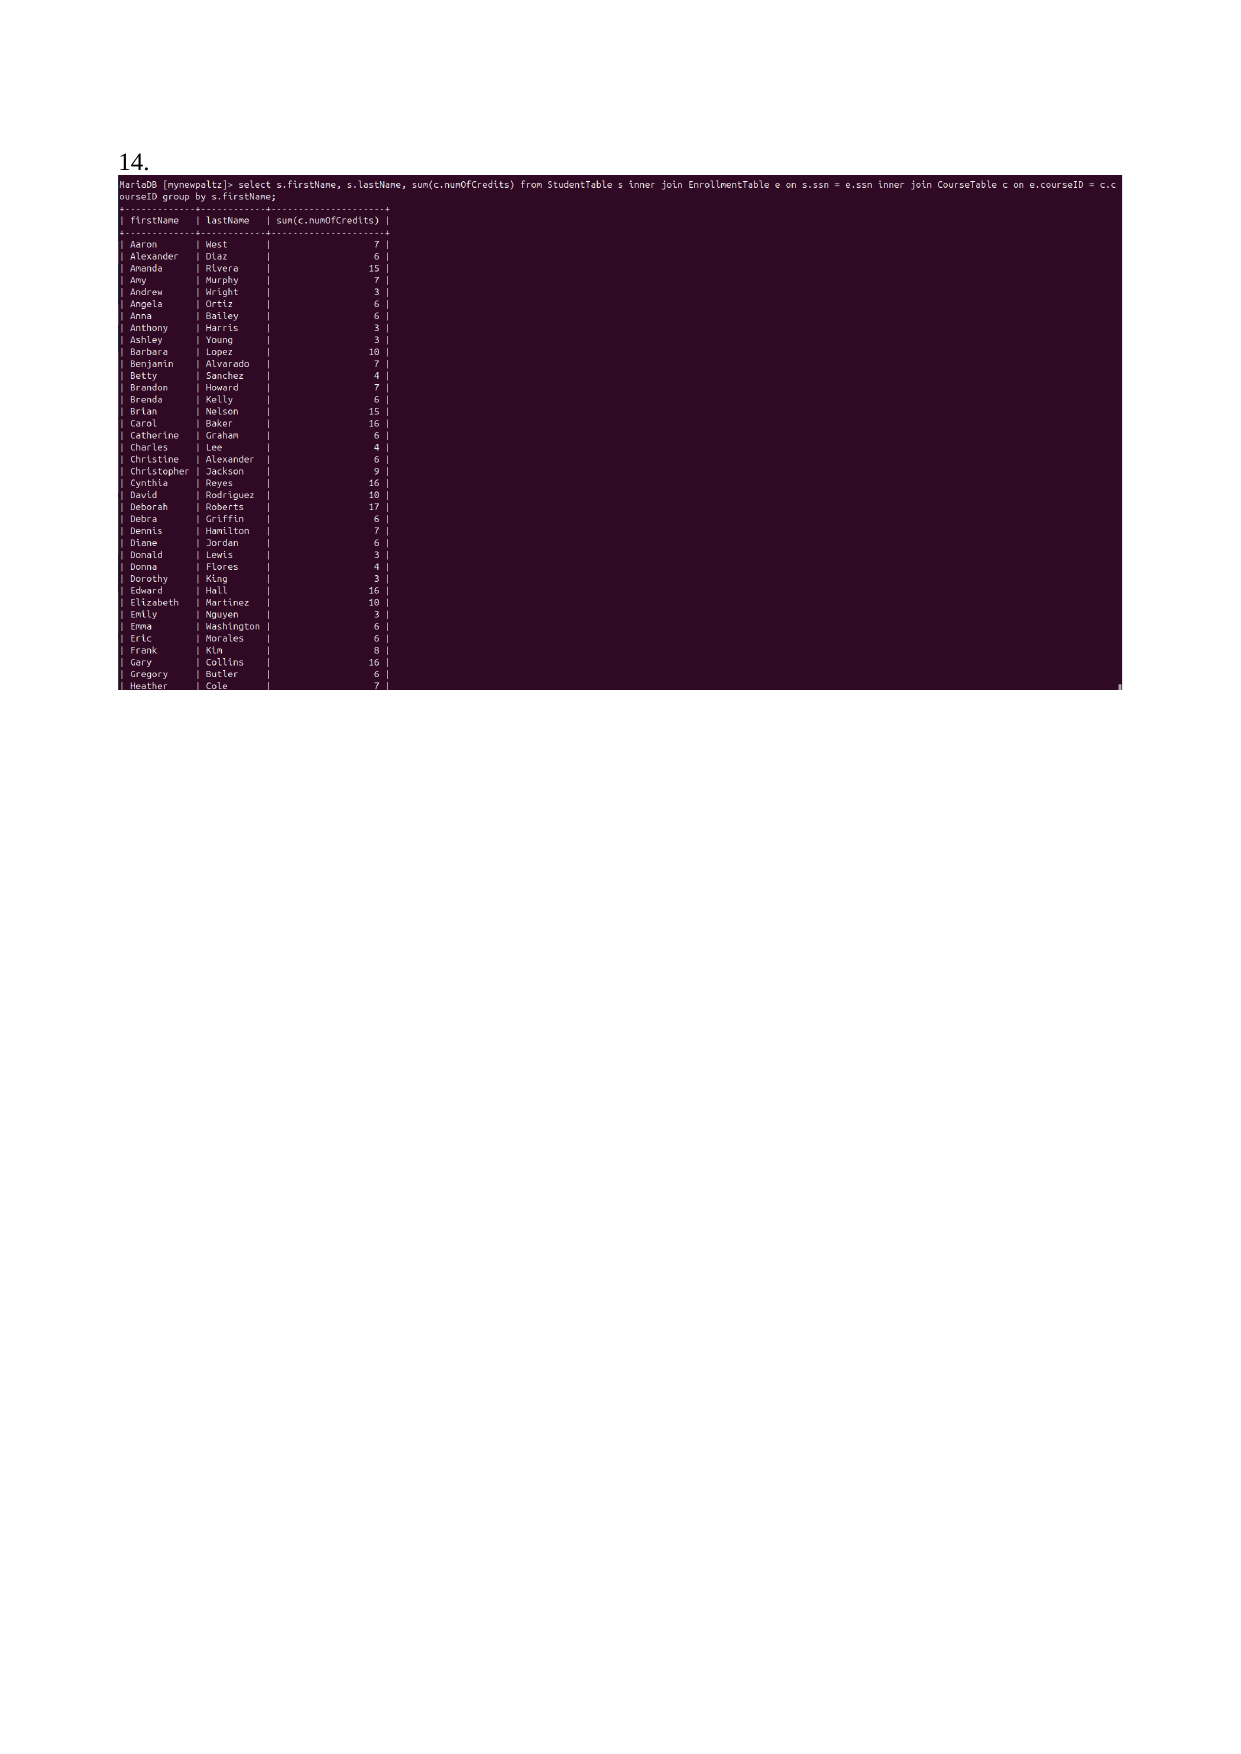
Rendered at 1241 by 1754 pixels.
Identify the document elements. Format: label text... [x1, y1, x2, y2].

text 14. [118, 147, 1122, 175]
picture [118, 175, 1123, 690]
